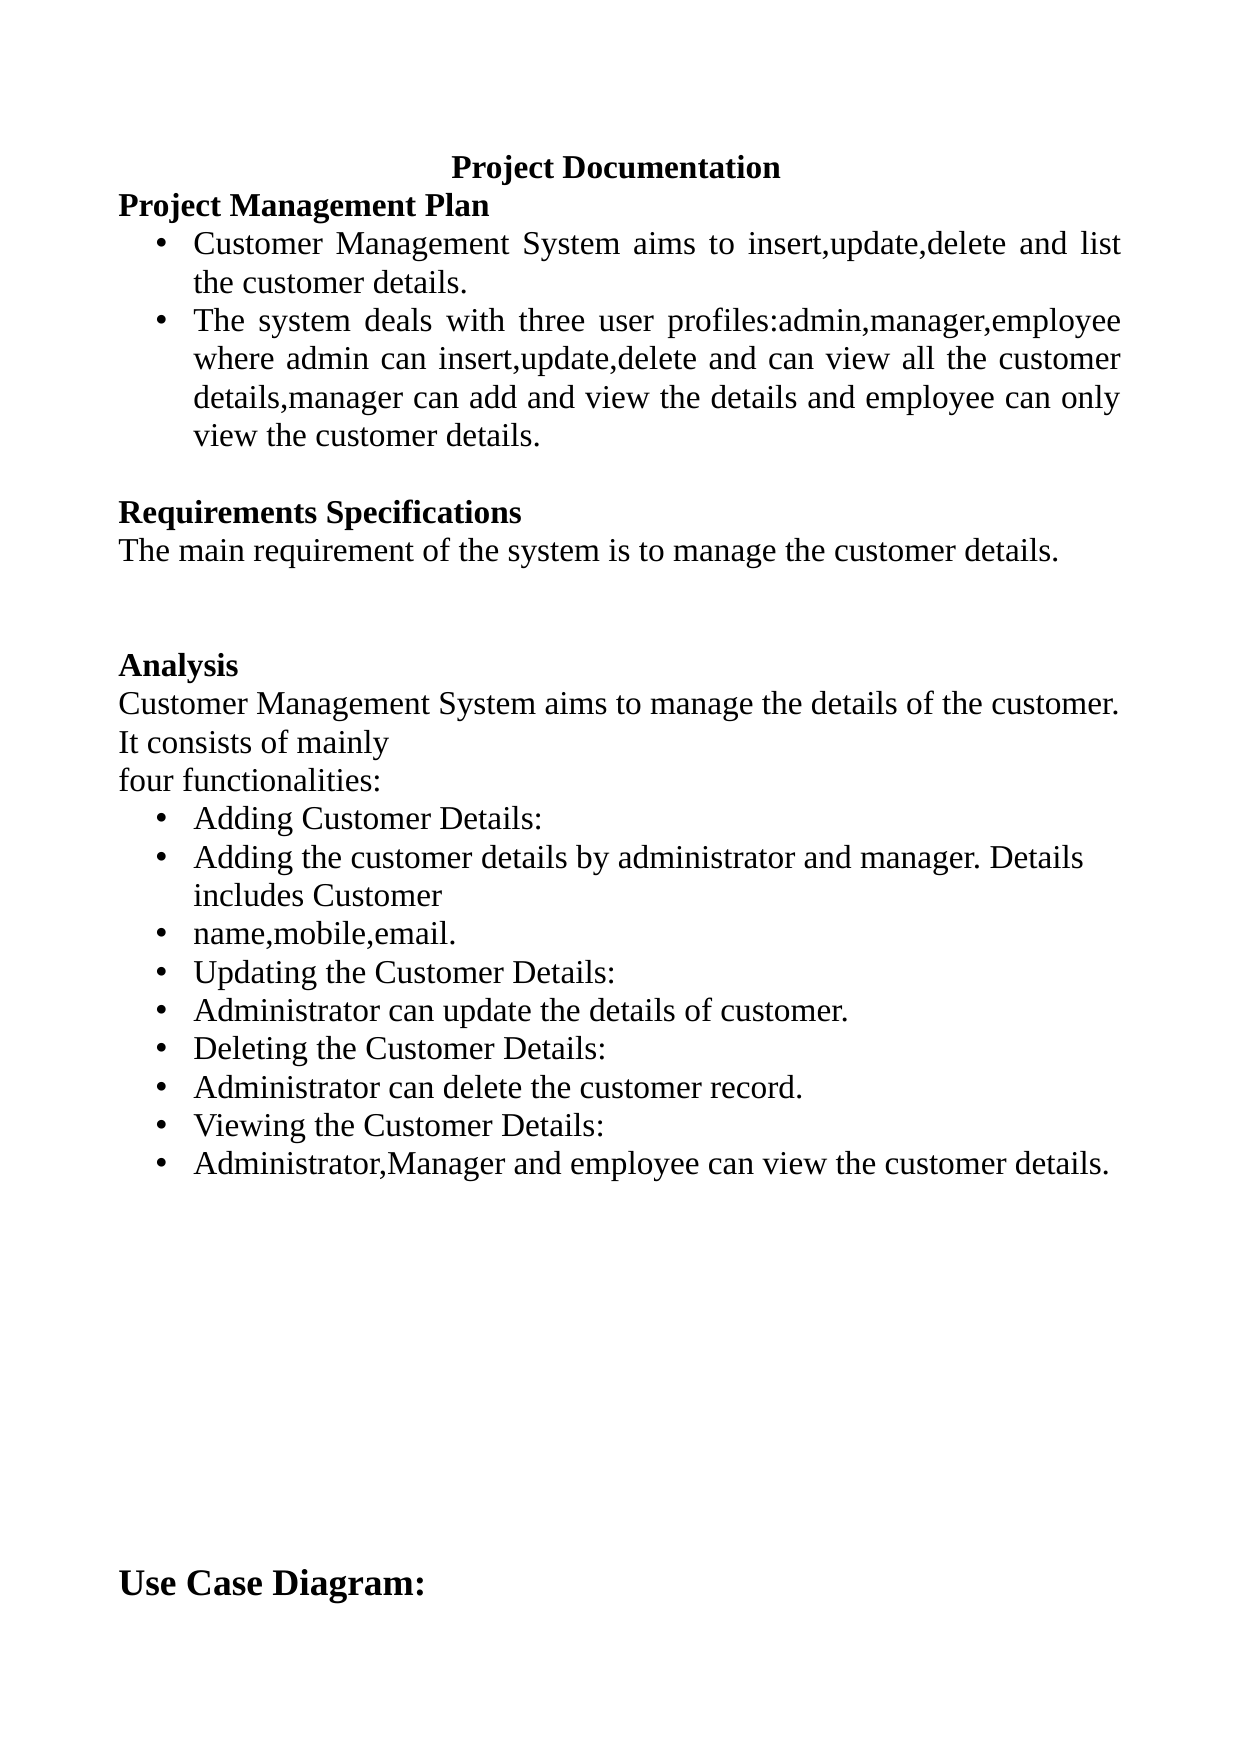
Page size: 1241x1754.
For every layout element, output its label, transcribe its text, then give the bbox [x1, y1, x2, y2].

text Project Management Plan [118, 185, 1122, 223]
list Administrator can delete the customer record. [156, 1067, 1122, 1105]
text Customer Management System aims to manage the details of the customer. It consists of mainly [118, 683, 1122, 760]
list Adding the customer details by administrator and manager. Details includes Customer [156, 837, 1122, 913]
text Requirements Specifications [118, 492, 1122, 530]
text four functionalities: [118, 760, 1122, 798]
list Administrator,Manager and employee can view the customer details. [156, 1143, 1122, 1182]
list Customer Management System aims to insert,update,delete and list the customer details. [156, 223, 1122, 300]
text Analysis [118, 645, 1122, 683]
list name,mobile,email. [156, 913, 1122, 952]
list Adding Customer Details: [156, 798, 1122, 837]
list Administrator can update the details of customer. [156, 990, 1122, 1028]
text Project Documentation [118, 147, 1122, 185]
list Updating the Customer Details: [156, 952, 1122, 990]
text Use Case Diagram: [118, 1560, 1122, 1603]
list Deleting the Customer Details: [156, 1028, 1122, 1067]
text The main requirement of the system is to manage the customer details. [118, 530, 1122, 568]
list The system deals with three user profiles:admin,manager,employee where admin can insert,update,delete and can view all the customer details,manager can add and view the details and employee can only view the customer details. [156, 300, 1122, 453]
list Viewing the Customer Details: [156, 1105, 1122, 1143]
